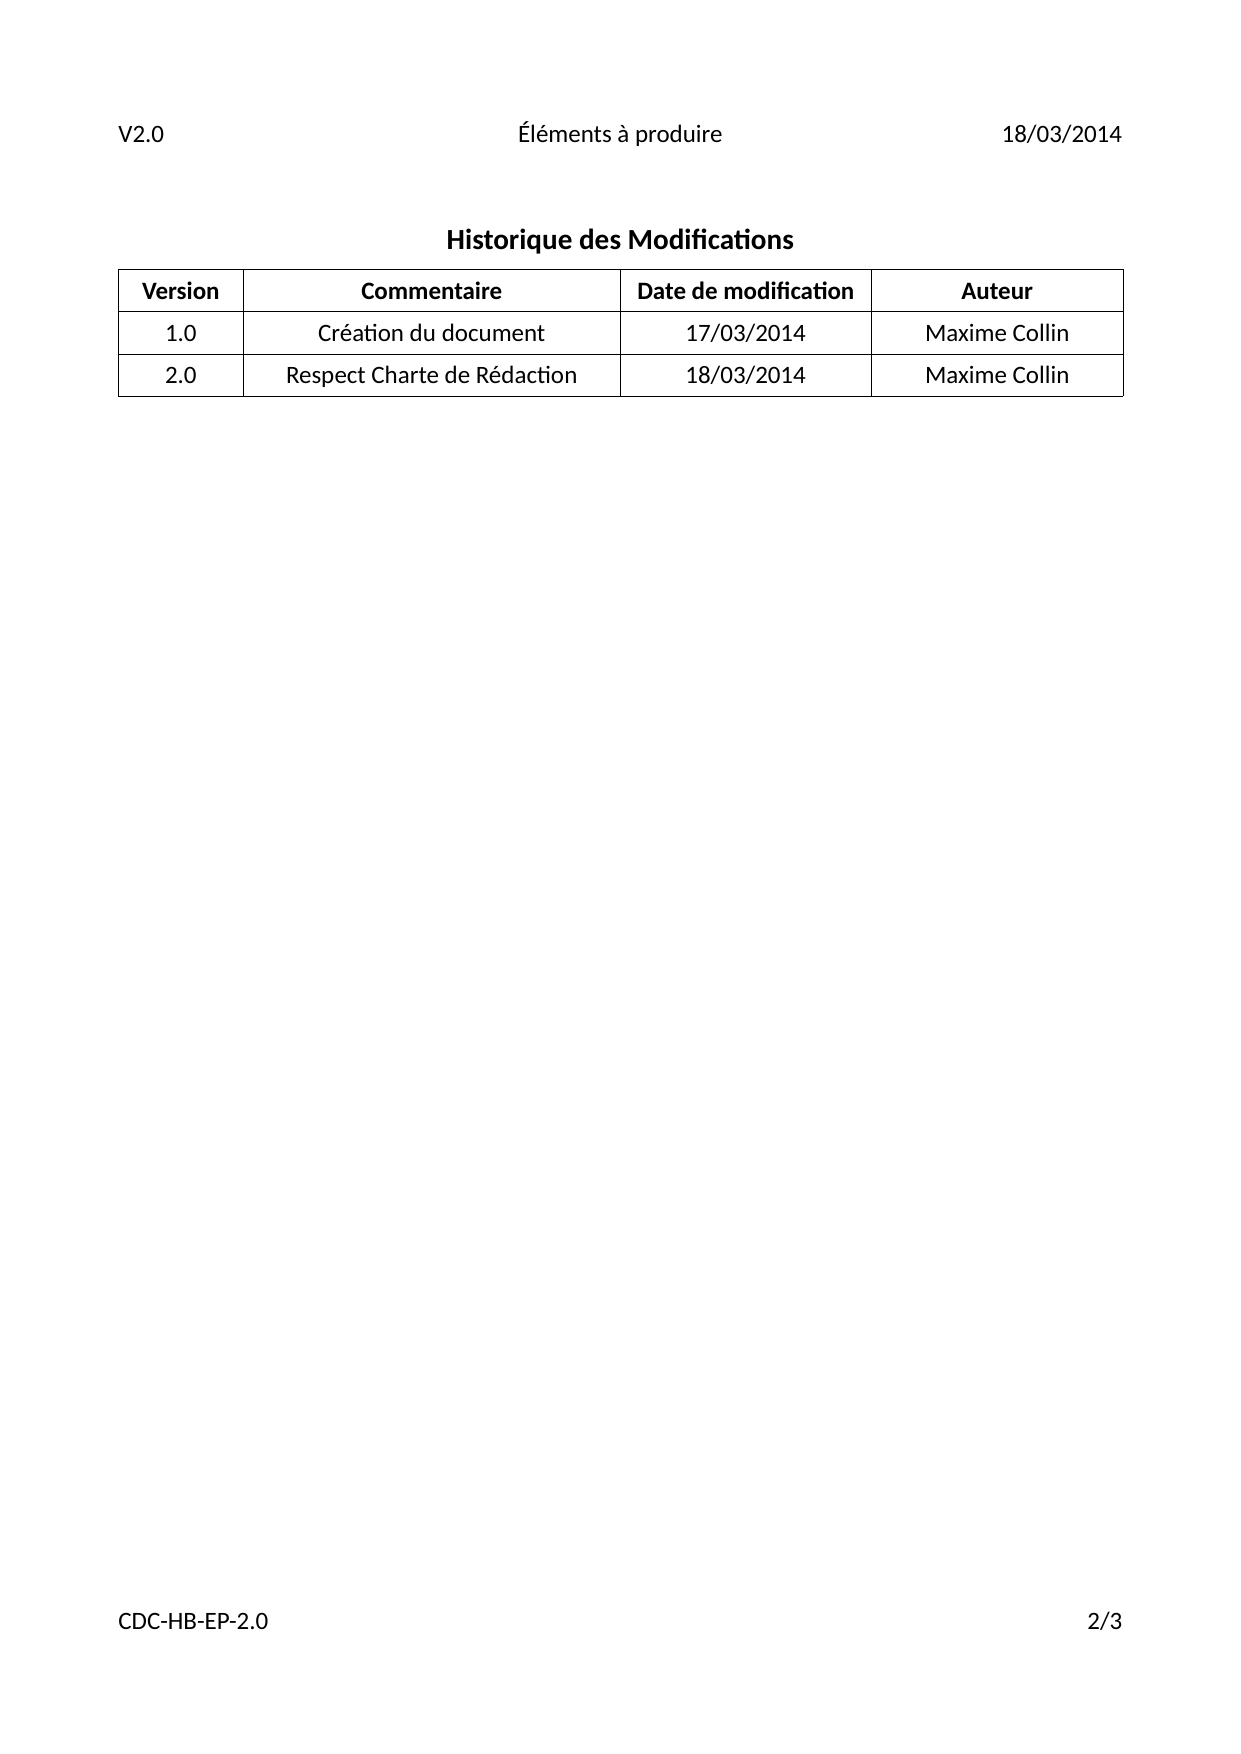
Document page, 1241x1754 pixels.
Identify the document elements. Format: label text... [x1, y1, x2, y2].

table_header Date de modification [621, 270, 871, 311]
table_cell 1.0 [119, 312, 243, 353]
table_cell Respect Charte de Rédaction [244, 355, 620, 396]
text Historique des Modifications [118, 221, 1122, 257]
table_cell 2.0 [119, 355, 243, 396]
table_cell Maxime Collin [872, 312, 1123, 353]
table_header Commentaire [244, 270, 620, 311]
table_header Version [119, 270, 243, 311]
table_cell Maxime Collin [872, 355, 1123, 396]
table_header Auteur [872, 270, 1123, 311]
table_cell 17/03/2014 [621, 312, 871, 353]
table_cell 18/03/2014 [621, 355, 871, 396]
table_cell Création du document [244, 312, 620, 353]
